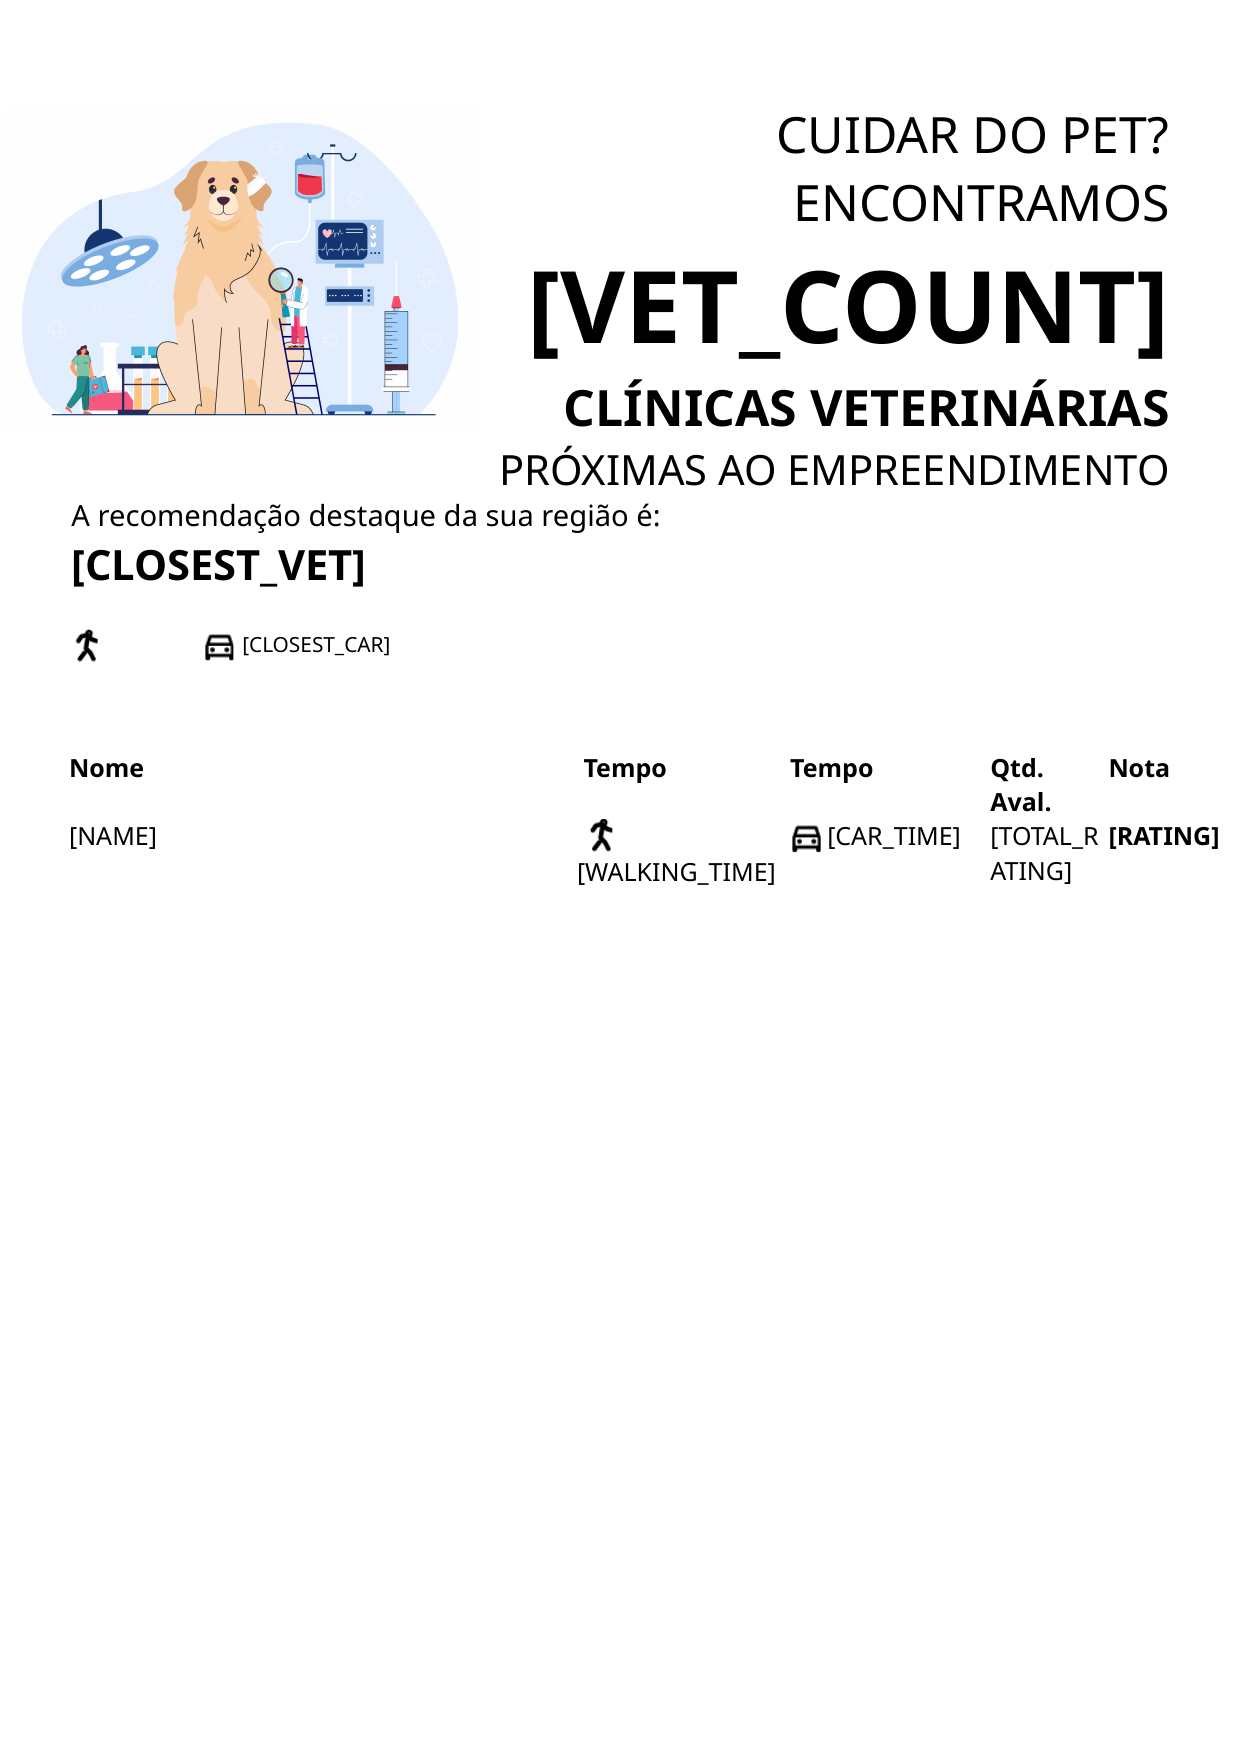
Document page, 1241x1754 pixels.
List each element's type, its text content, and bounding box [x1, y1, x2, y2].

table_header Nome [69, 751, 577, 819]
table_header Nota [1108, 751, 1226, 819]
picture [3, 105, 477, 433]
table_cell [RATING] [1108, 819, 1226, 890]
table_cell [NAME] [69, 819, 577, 890]
table_header Qtd. Aval. [990, 751, 1108, 819]
table_cell [TOTAL_RATING] [990, 819, 1108, 890]
text [CLOSEST_WALKING] [62, 629, 181, 666]
picture [62, 629, 98, 665]
table_header Tempo [784, 751, 990, 819]
picture [783, 819, 821, 857]
table_cell [CAR_TIME] [784, 819, 990, 890]
table_header Tempo [577, 751, 783, 819]
table_cell [WALKING_TIME] [577, 819, 783, 890]
picture [576, 819, 613, 855]
picture [196, 627, 234, 665]
